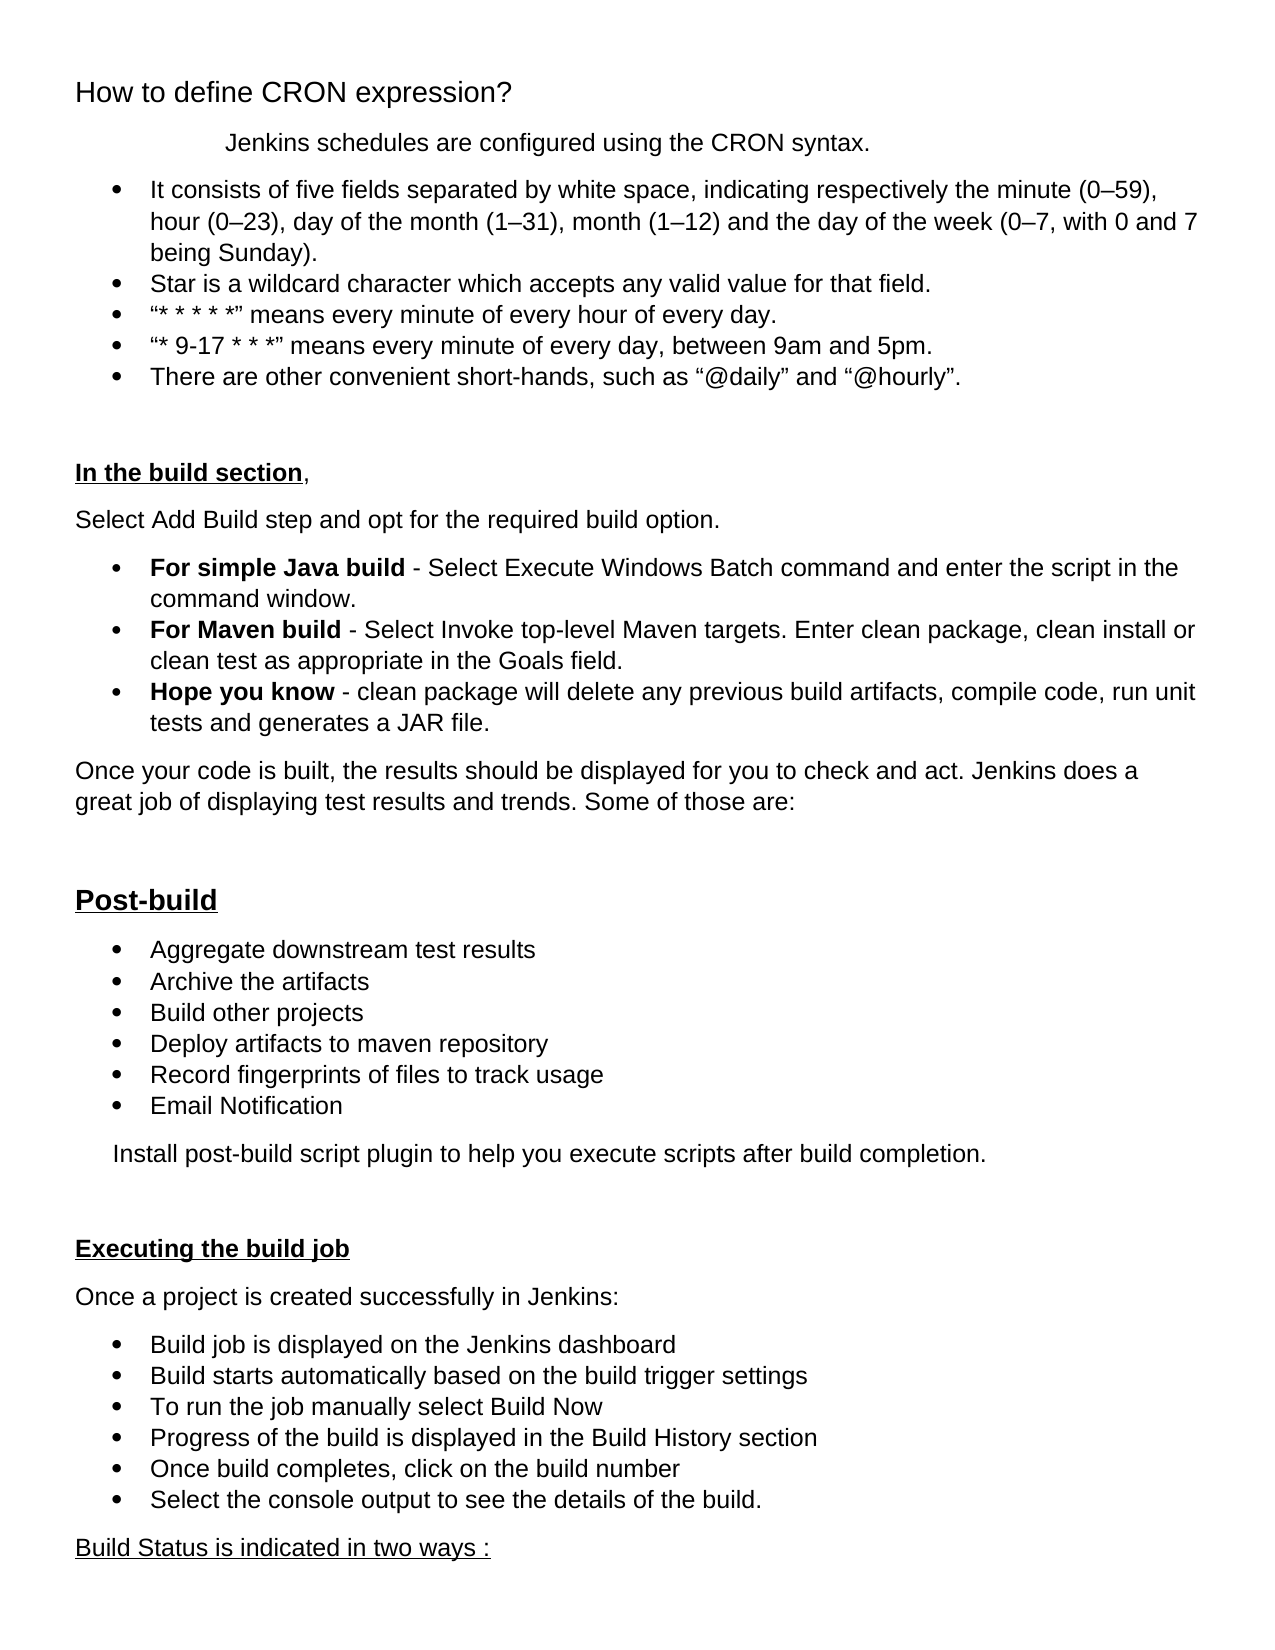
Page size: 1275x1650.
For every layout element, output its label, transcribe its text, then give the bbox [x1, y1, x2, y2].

text Executing the build job [75, 1234, 1200, 1263]
list It consists of five fields separated by white space, indicating respectively the minute (0–59), hour (0–23), day of the month (1–31), month (1–12) and the day of the week (0–7, with 0 and 7 being Sunday). [112, 176, 1200, 266]
list Record fingerprints of files to track usage [112, 1060, 1200, 1089]
list Hope you know - clean package will delete any previous build artifacts, compile code, run unit tests and generates a JAR file. [112, 677, 1200, 737]
text Install post-build script plugin to help you execute scripts after build completion. [112, 1139, 1200, 1168]
list Select the console output to see the details of the build. [112, 1485, 1200, 1514]
text Once your code is built, the results should be displayed for you to check and act. Jenkins does a great job of displaying test results and trends. Some of those are: [75, 756, 1200, 816]
list Once build completes, click on the build number [112, 1454, 1200, 1483]
list For Maven build - Select Invoke top-level Maven targets. Enter clean package, clean install or clean test as appropriate in the Goals field. [112, 615, 1200, 675]
text Jenkins schedules are configured using the CRON syntax. [150, 128, 1200, 157]
list To run the job manually select Build Now [112, 1392, 1200, 1421]
list “* 9-17 * * *” means every minute of every day, between 9am and 5pm. [112, 331, 1200, 360]
text Build Status is indicated in two ways : [75, 1533, 1200, 1562]
text How to define CRON expression? [75, 75, 1200, 108]
list Email Notification [112, 1091, 1200, 1120]
list Archive the artifacts [112, 966, 1200, 995]
text Once a project is created successfully in Jenkins: [75, 1282, 1200, 1311]
text In the build section, [75, 458, 1200, 486]
list Star is a wildcard character which accepts any valid value for that field. [112, 269, 1200, 298]
text Select Add Build step and opt for the required build option. [75, 505, 1200, 534]
list There are other convenient short-hands, such as “@daily” and “@hourly”. [112, 362, 1200, 391]
list Build other projects [112, 998, 1200, 1026]
text Post-build [75, 882, 1200, 916]
list Build starts automatically based on the build trigger settings [112, 1361, 1200, 1390]
list “* * * * *” means every minute of every hour of every day. [112, 300, 1200, 329]
list Deploy artifacts to maven repository [112, 1029, 1200, 1058]
list Build job is displayed on the Jenkins dashboard [112, 1330, 1200, 1358]
list Aggregate downstream test results [112, 935, 1200, 964]
list For simple Java build - Select Execute Windows Batch command and enter the script in the command window. [112, 553, 1200, 613]
list Progress of the build is displayed in the Build History section [112, 1423, 1200, 1452]
